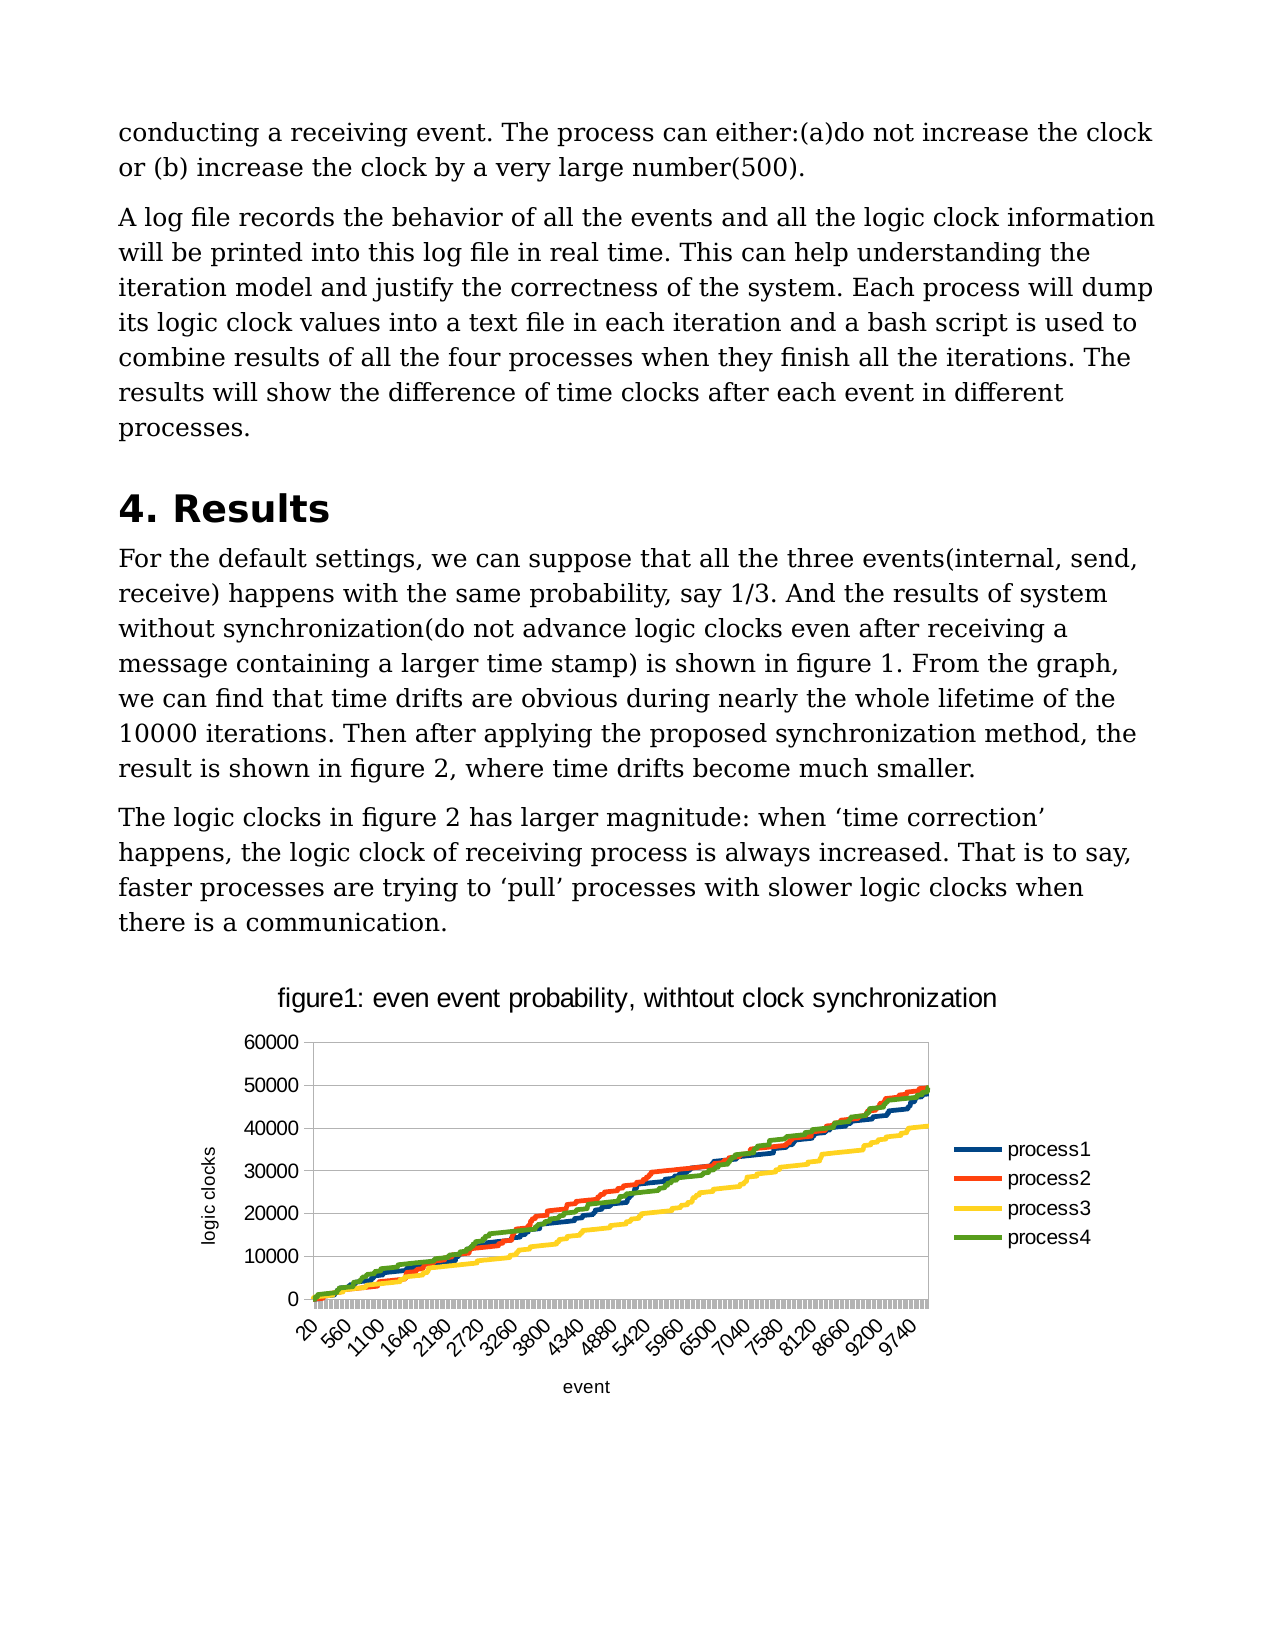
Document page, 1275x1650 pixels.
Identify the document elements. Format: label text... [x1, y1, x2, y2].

subtitle 4. Results [118, 487, 1157, 531]
text The logic clocks in figure 2 has larger magnitude: when ‘time correction’ happens, the logic clock of receiving process is always increased. That is to say, faster processes are trying to ‘pull’ processes with slower logic clocks when there is a communication. [118, 803, 1157, 938]
text A log file records the behavior of all the events and all the logic clock information will be printed into this log file in real time. This can help understanding the iteration model and justify the correctness of the system. Each process will dump its logic clock values into a text file in each iteration and a bash script is used to combine results of all the four processes when they finish all the iterations. The results will show the difference of time clocks after each event in different processes. [118, 203, 1157, 442]
text For the default settings, we can suppose that all the three events(internal, send, receive) happens with the same probability, say 1/3. And the results of system without synchronization(do not advance logic clocks even after receiving a message containing a larger time stamp) is shown in figure 1. From the graph, we can find that time drifts are obvious during nearly the whole lifetime of the 10000 iterations. Then after applying the proposed synchronization method, the result is shown in figure 2, where time drifts become much smaller. [118, 544, 1157, 783]
text conducting a receiving event. The process can either:(a)do not increase the clock or (b) increase the clock by a very large number(500). [118, 118, 1157, 182]
